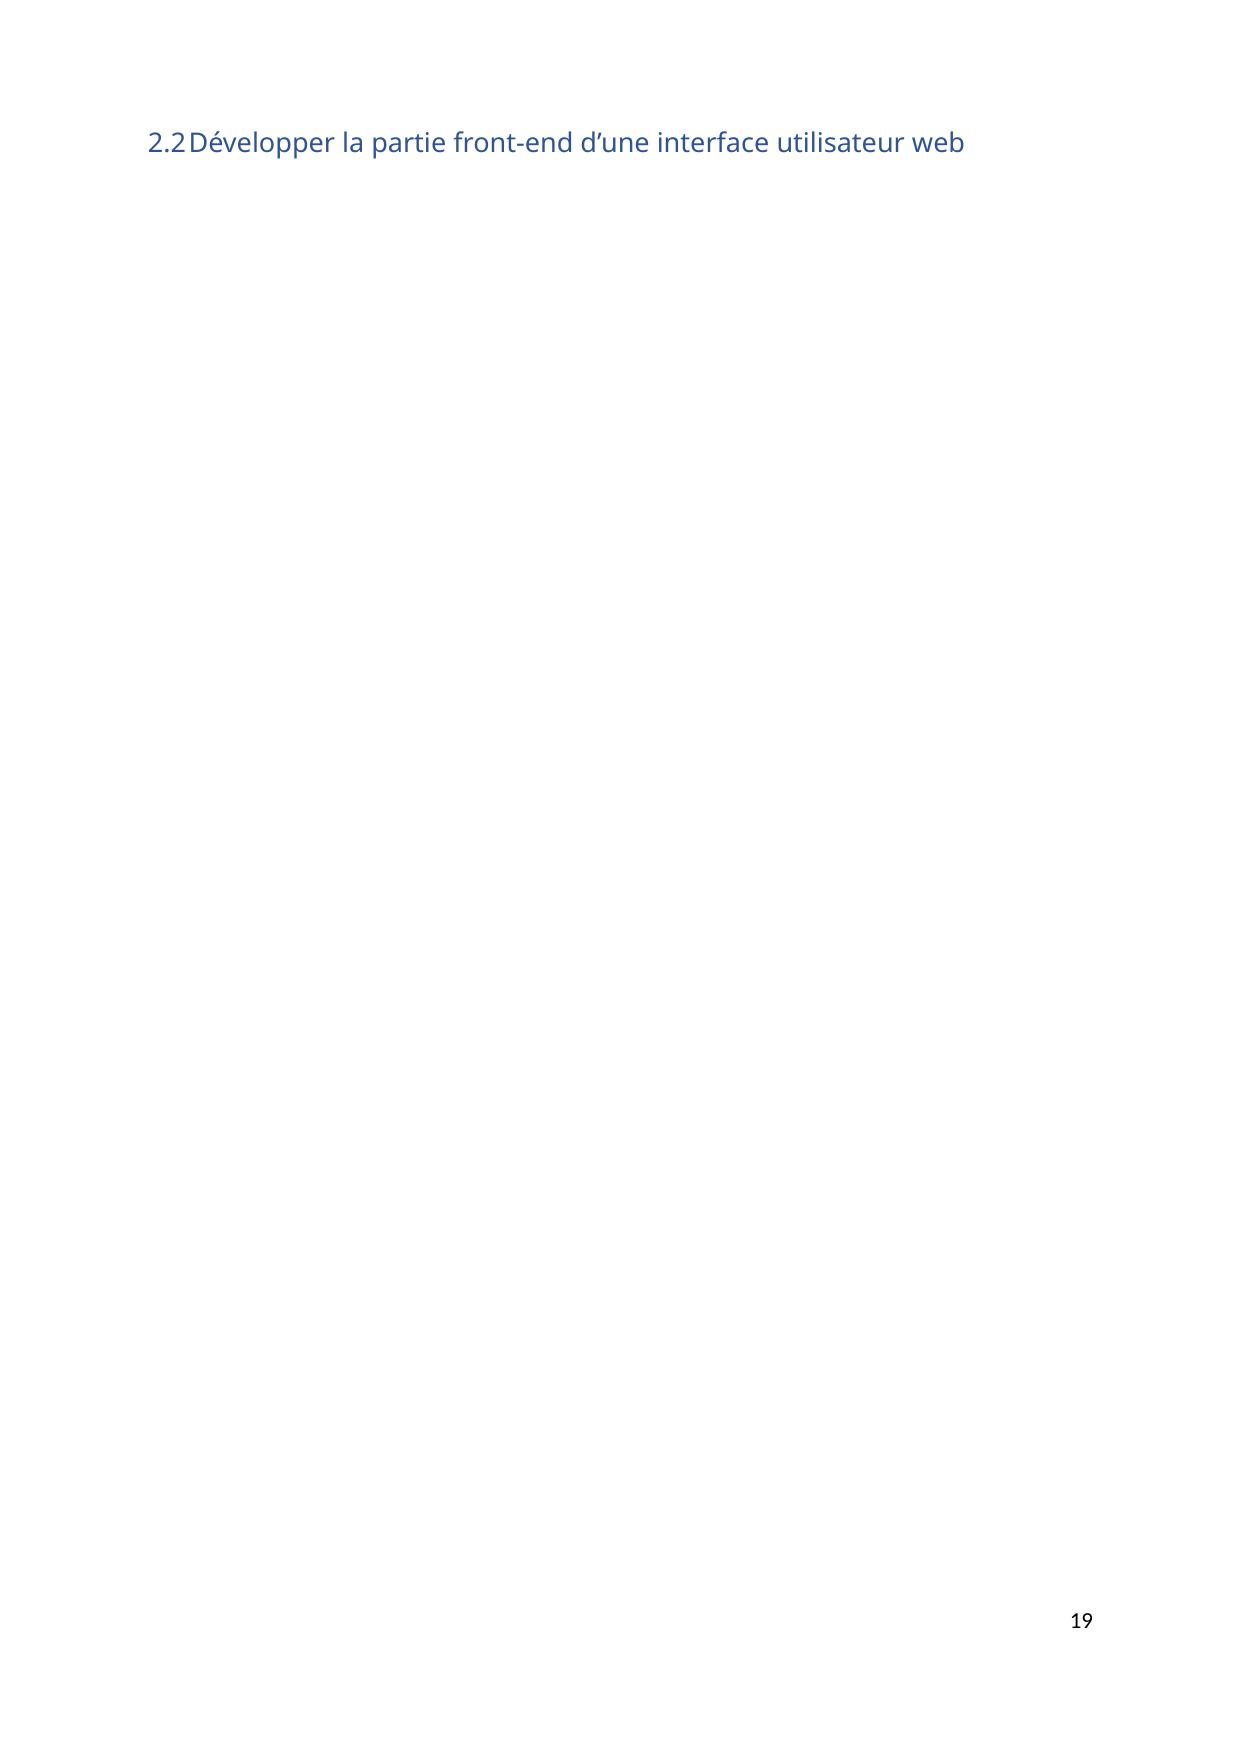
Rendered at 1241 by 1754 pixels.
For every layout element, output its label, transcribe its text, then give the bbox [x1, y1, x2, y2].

list Développer la partie front-end d’une interface utilisateur web [148, 123, 1093, 160]
